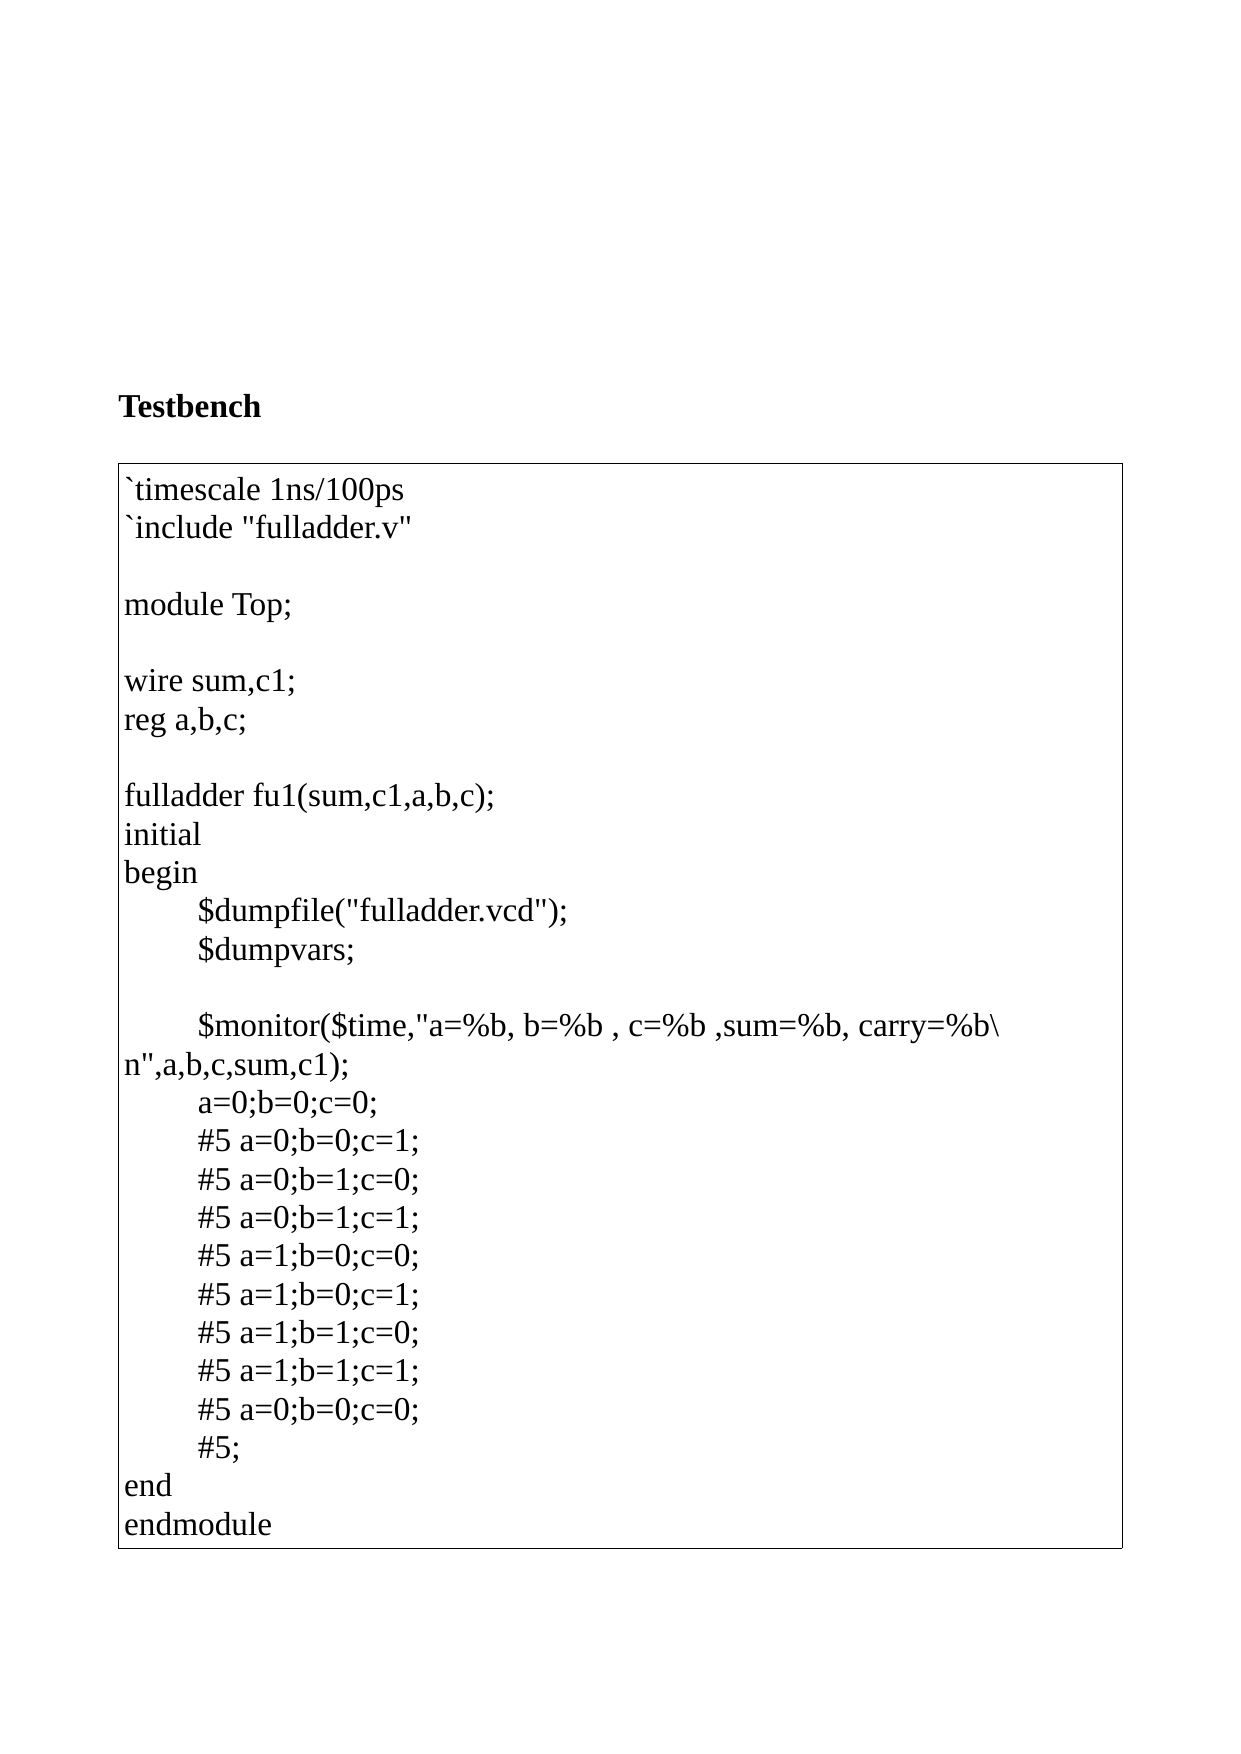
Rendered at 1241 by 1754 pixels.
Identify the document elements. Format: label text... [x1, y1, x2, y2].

table_header `timescale 1ns/100ps `include "fulladder.v" module Top; wire sum,c1; reg a,b,c; fulladder fu1(sum,c1,a,b,c); initial begin $dumpfile("fulladder.vcd"); $dumpvars; $monitor($time,"a=%b, b=%b , c=%b ,sum=%b, carry=%b\n",a,b,c,sum,c1); a=0;b=0;c=0; #5 a=0;b=0;c=1; #5 a=0;b=1;c=0; #5 a=0;b=1;c=1; #5 a=1;b=0;c=0; #5 a=1;b=0;c=1; #5 a=1;b=1;c=0; #5 a=1;b=1;c=1; #5 a=0;b=0;c=0; #5; end endmodule [119, 464, 1122, 1548]
text Testbench [118, 386, 1122, 425]
